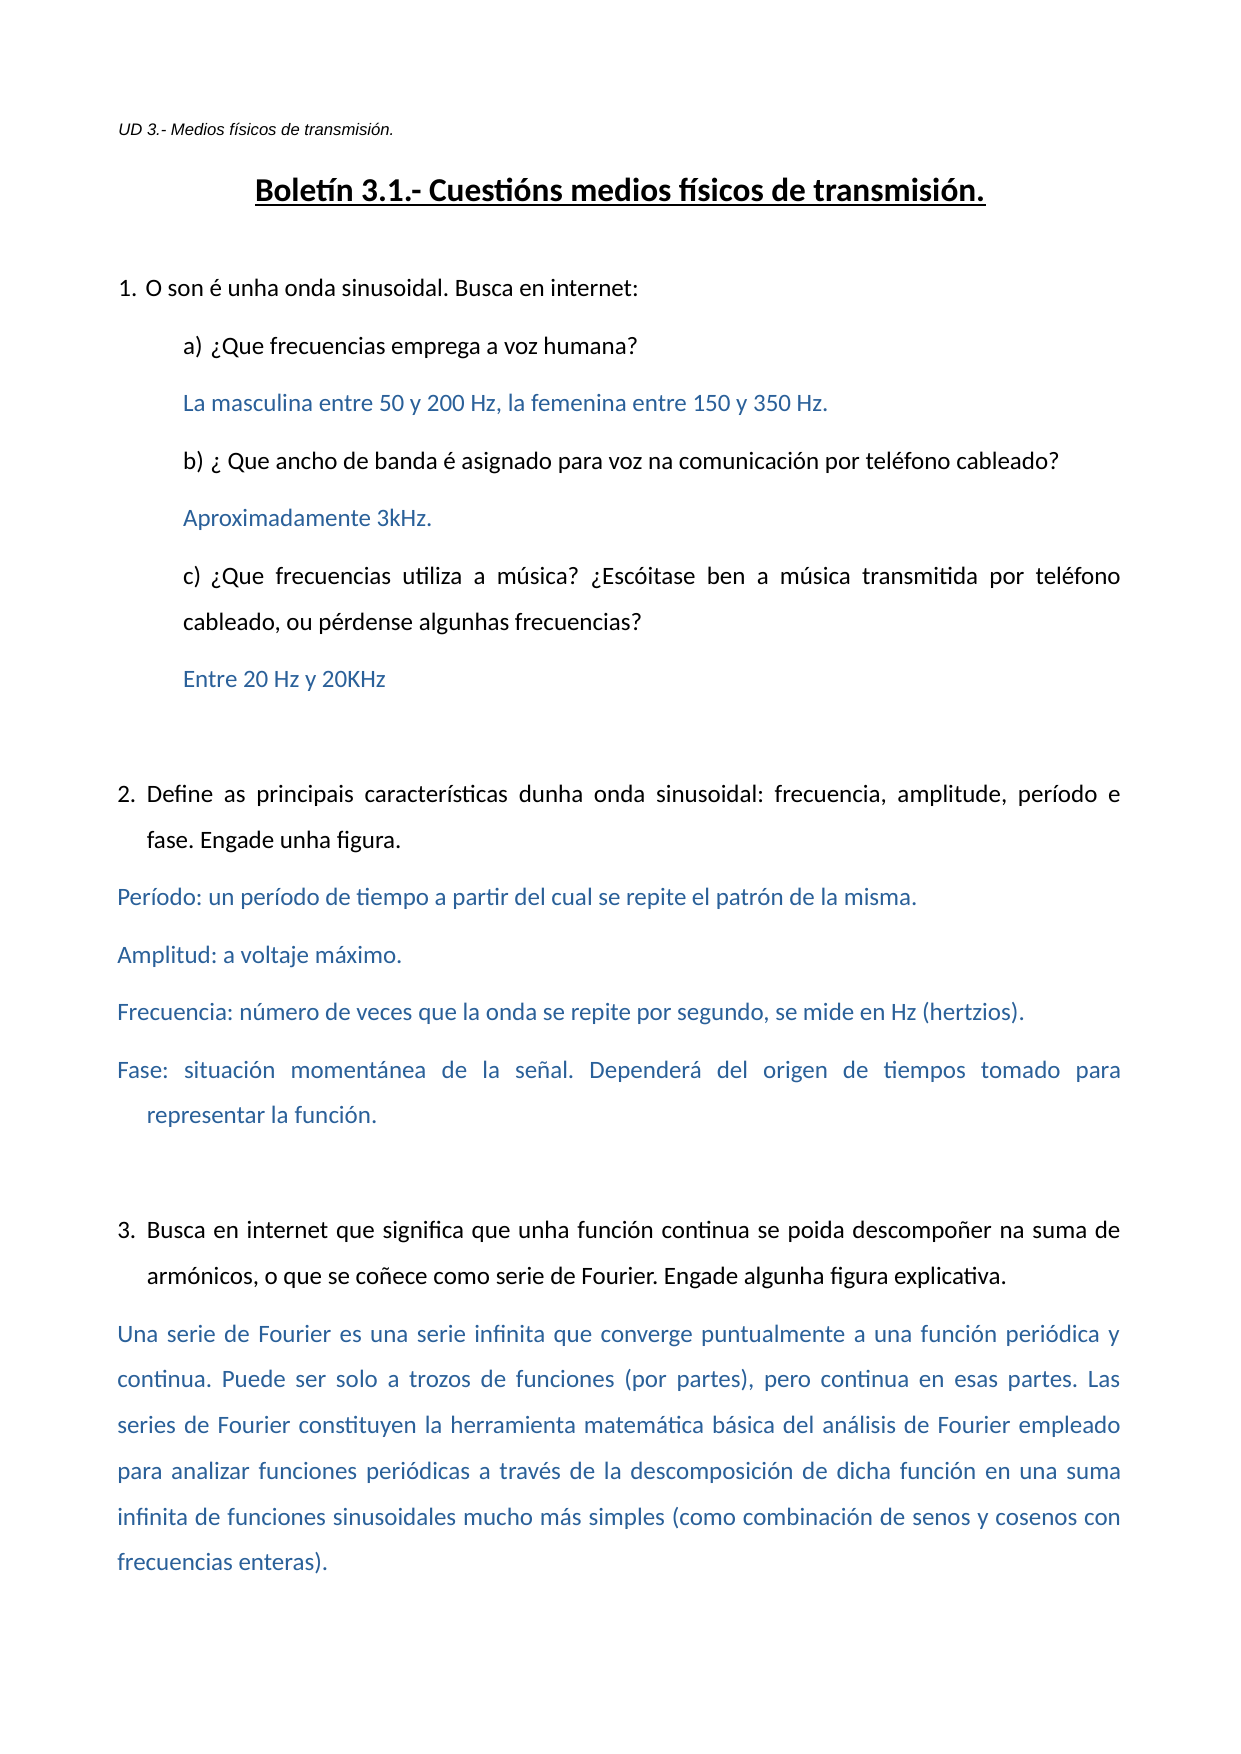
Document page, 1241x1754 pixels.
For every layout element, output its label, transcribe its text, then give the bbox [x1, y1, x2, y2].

text Entre 20 Hz y 20KHz [183, 663, 1122, 694]
text Amplitud: a voltaje máximo. [117, 939, 1122, 969]
list Busca en internet que significa que unha función continua se poida descompoñer na suma de armónicos, o que se coñece como serie de Fourier. Engade algunha figura explicativa. [117, 1215, 1122, 1291]
text Aproximadamente 3kHz. [183, 502, 1122, 533]
text Una serie de Fourier es una serie infinita que converge puntualmente a una función periódica y continua. Puede ser solo a trozos de funciones (por partes), pero continua en esas partes. Las series de Fourier constituyen la herramienta matemática básica del análisis de Fourier empleado para analizar funciones periódicas a través de la descomposición de dicha función en una suma infinita de funciones sinusoidales mucho más simples (como combinación de senos y cosenos con frecuencias enteras). [117, 1318, 1122, 1577]
text Período: un período de tiempo a partir del cual se repite el patrón de la misma. [117, 881, 1122, 912]
list O son é unha onda sinusoidal. Busca en internet: [118, 272, 1122, 303]
list La masculina entre 50 y 200 Hz, la femenina entre 150 y 350 Hz. [183, 387, 1122, 418]
list ¿Que frecuencias utiliza a música? ¿Escóitase ben a música transmitida por teléfono cableado, ou pérdense algunhas frecuencias? [183, 560, 1122, 636]
text Fase: situación momentánea de la señal. Dependerá del origen de tiempos tomado para representar la función. [117, 1054, 1122, 1130]
list ¿ Que ancho de banda é asignado para voz na comunicación por teléfono cableado? [183, 445, 1122, 476]
list ¿Que frecuencias emprega a voz humana? [183, 330, 1122, 361]
list Define as principais características dunha onda sinusoidal: frecuencia, amplitude, período e fase. Engade unha figura. [117, 778, 1122, 854]
text Frecuencia: número de veces que la onda se repite por segundo, se mide en Hz (hertzios). [117, 996, 1122, 1027]
text Boletín 3.1.- Cuestións medios físicos de transmisión. [118, 169, 1122, 210]
